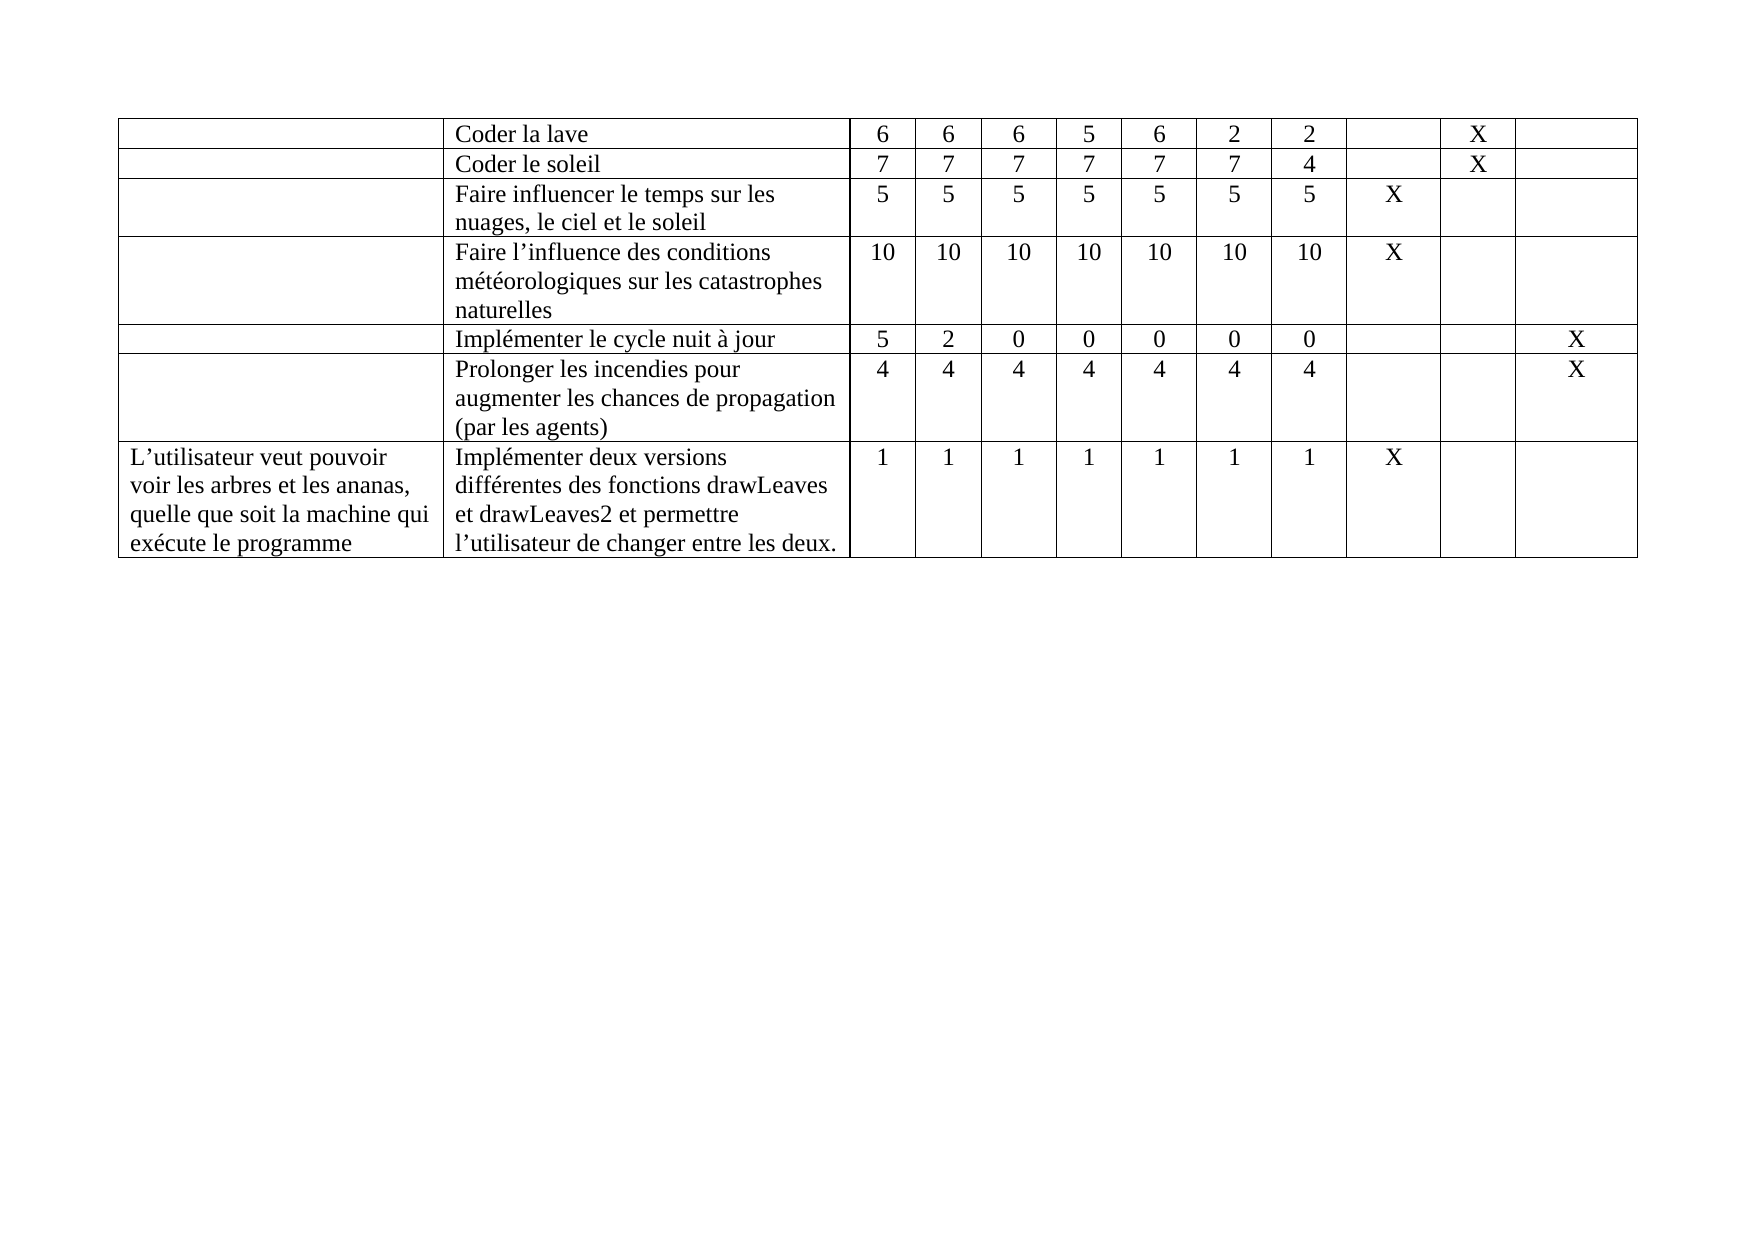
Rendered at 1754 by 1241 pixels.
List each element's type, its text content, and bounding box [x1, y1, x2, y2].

table_cell 7 [1122, 149, 1196, 178]
table_cell 6 [1122, 119, 1196, 148]
table_cell X [1441, 119, 1515, 148]
table_cell [1347, 119, 1440, 148]
table_cell [1441, 354, 1515, 441]
table_cell Faire influencer le temps sur les nuages, le ciel et le soleil [444, 179, 849, 236]
table_cell [119, 179, 443, 236]
table_cell 7 [1197, 149, 1271, 178]
table_cell 7 [851, 149, 915, 178]
table_cell X [1347, 442, 1440, 557]
table_cell L’utilisateur veut pouvoir voir les arbres et les ananas, quelle que soit la machine qui exécute le programme [119, 442, 443, 557]
table_cell 1 [1057, 442, 1121, 557]
table_cell 4 [851, 354, 915, 441]
table_cell 4 [1272, 354, 1346, 441]
table_cell 10 [1197, 237, 1271, 323]
table_cell 7 [1057, 149, 1121, 178]
table_cell 5 [1272, 179, 1346, 236]
table_cell 0 [1057, 325, 1121, 353]
table_cell 6 [916, 119, 981, 148]
table_cell X [1347, 179, 1440, 236]
table_cell 0 [1122, 325, 1196, 353]
table_cell [1441, 179, 1515, 236]
table_cell 2 [1272, 119, 1346, 148]
table_cell [1441, 442, 1515, 557]
table_cell [119, 119, 443, 148]
table_cell 6 [851, 119, 915, 148]
table_cell Implémenter le cycle nuit à jour [444, 325, 849, 353]
table_cell 4 [916, 354, 981, 441]
table_cell 5 [1057, 179, 1121, 236]
table_cell 10 [1272, 237, 1346, 323]
table_cell 10 [1122, 237, 1196, 323]
table_cell 4 [1197, 354, 1271, 441]
table_cell [119, 325, 443, 353]
table_cell 0 [1197, 325, 1271, 353]
table_cell 1 [916, 442, 981, 557]
table_cell X [1516, 325, 1637, 353]
table_cell 0 [1272, 325, 1346, 353]
table_cell 10 [1057, 237, 1121, 323]
table_cell 4 [982, 354, 1056, 441]
table_cell [1347, 325, 1440, 353]
table_cell 7 [916, 149, 981, 178]
table_cell 5 [851, 179, 915, 236]
table_cell [119, 149, 443, 178]
table_cell 1 [851, 442, 915, 557]
table_cell X [1516, 354, 1637, 441]
table_cell 7 [982, 149, 1056, 178]
table_cell [1516, 149, 1637, 178]
table_cell [1441, 325, 1515, 353]
table_cell [119, 354, 443, 441]
table_cell 5 [1122, 179, 1196, 236]
table_cell Coder la lave [444, 119, 849, 148]
table_cell Implémenter deux versions différentes des fonctions drawLeaves et drawLeaves2 et permettre l’utilisateur de changer entre les deux. [444, 442, 849, 557]
table_cell Faire l’influence des conditions météorologiques sur les catastrophes naturelles [444, 237, 849, 323]
table_cell 5 [916, 179, 981, 236]
table_cell 2 [916, 325, 981, 353]
table_cell Coder le soleil [444, 149, 849, 178]
table_cell [1516, 237, 1637, 323]
table_cell [1347, 149, 1440, 178]
table_cell X [1441, 149, 1515, 178]
table_cell 1 [1272, 442, 1346, 557]
table_cell 6 [982, 119, 1056, 148]
table_cell 1 [1197, 442, 1271, 557]
table_cell 10 [982, 237, 1056, 323]
table_cell 5 [1197, 179, 1271, 236]
table_cell 1 [982, 442, 1056, 557]
table_cell 4 [1122, 354, 1196, 441]
table_cell 4 [1272, 149, 1346, 178]
table_cell Prolonger les incendies pour augmenter les chances de propagation (par les agents) [444, 354, 849, 441]
table_cell 10 [851, 237, 915, 323]
table_cell 2 [1197, 119, 1271, 148]
table_cell 5 [851, 325, 915, 353]
table_cell 5 [1057, 119, 1121, 148]
table_cell [1347, 354, 1440, 441]
table_cell [119, 237, 443, 323]
table_cell [1441, 237, 1515, 323]
table_cell [1516, 179, 1637, 236]
table_cell [1516, 119, 1637, 148]
table_cell 0 [982, 325, 1056, 353]
table_cell 1 [1122, 442, 1196, 557]
table_cell 10 [916, 237, 981, 323]
table_cell [1516, 442, 1637, 557]
table_cell X [1347, 237, 1440, 323]
table_cell 4 [1057, 354, 1121, 441]
table_cell 5 [982, 179, 1056, 236]
